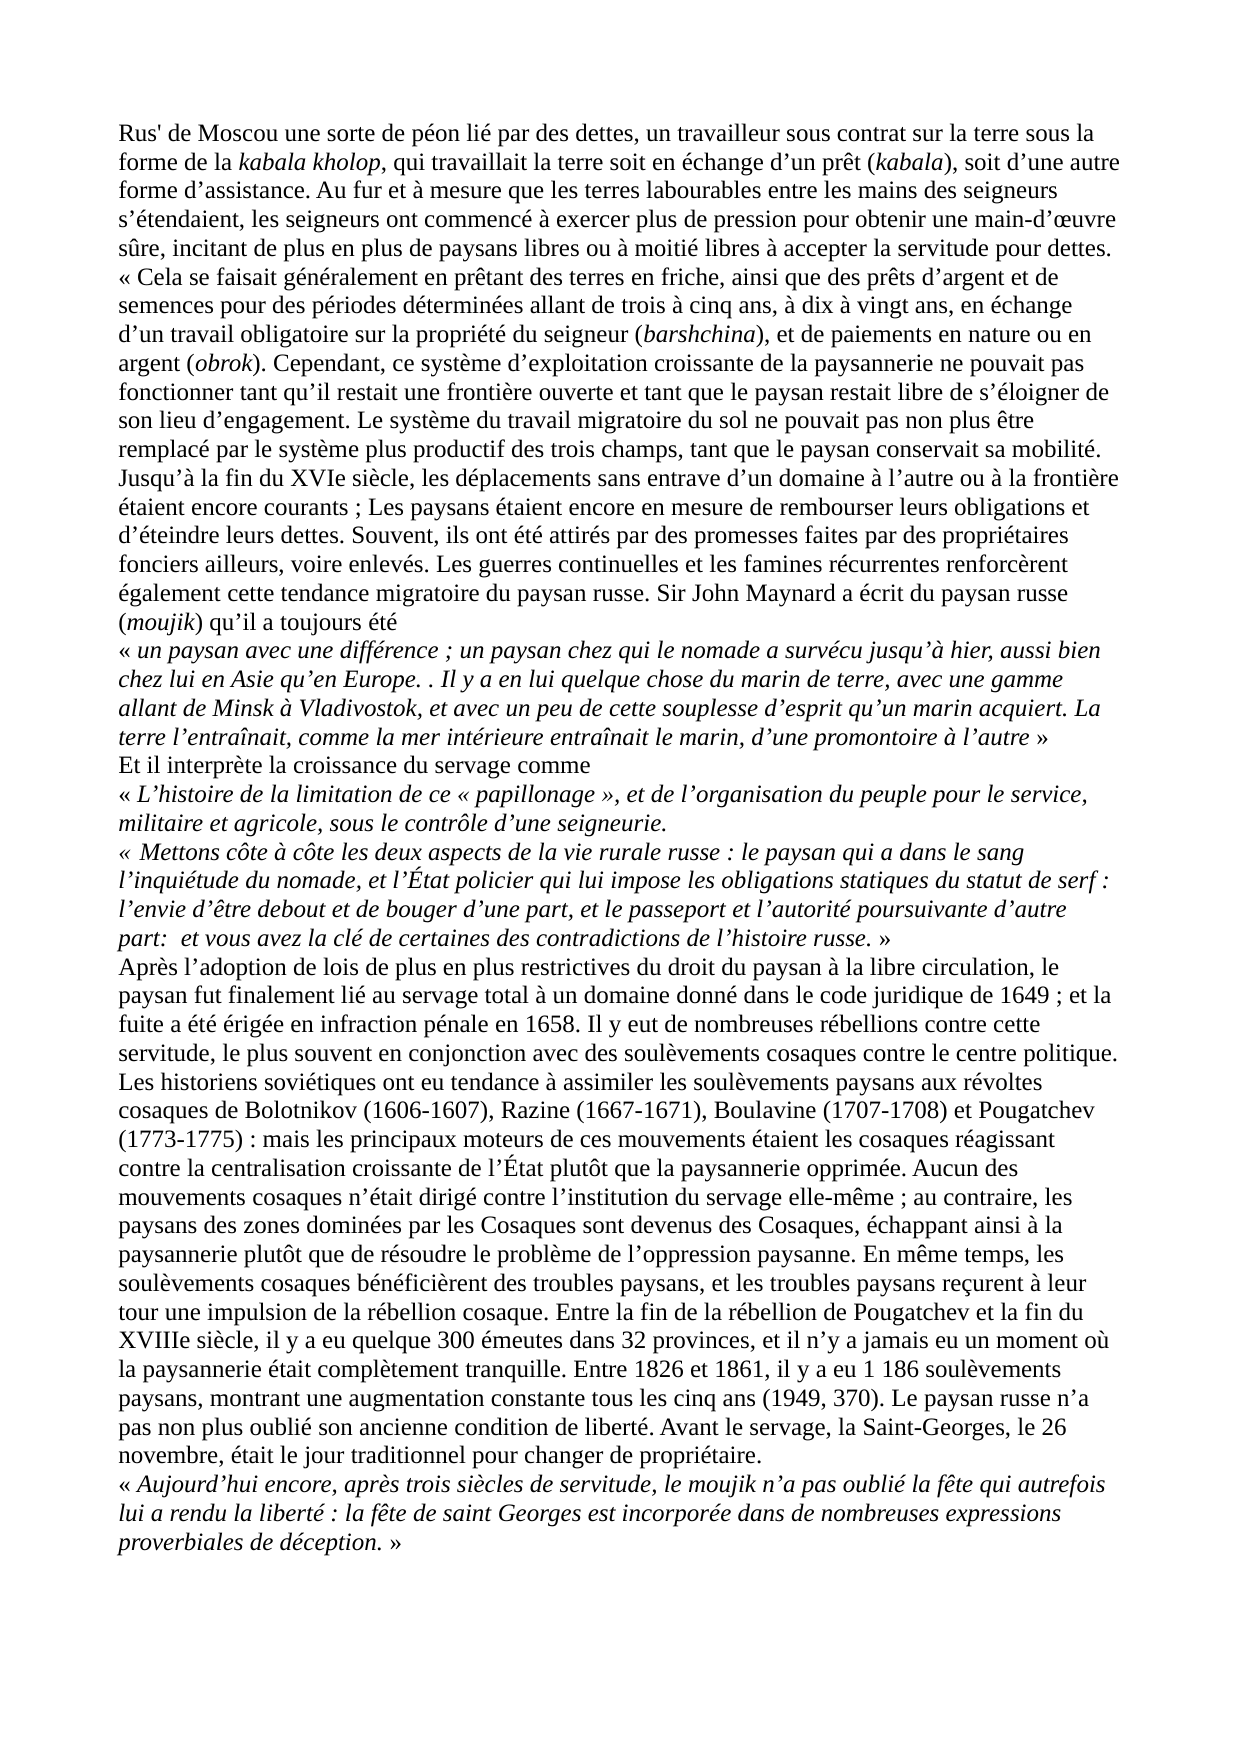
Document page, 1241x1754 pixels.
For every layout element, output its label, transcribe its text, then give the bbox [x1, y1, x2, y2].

text Et il interprète la croissance du servage comme [118, 751, 1122, 779]
text Rus' de Moscou une sorte de péon lié par des dettes, un travailleur sous contrat sur la terre sous la forme de la kabala kholop, qui travaillait la terre soit en échange d’un prêt (kabala), soit d’une autre forme d’assistance. Au fur et à mesure que les terres labourables entre les mains des seigneurs s’étendaient, les seigneurs ont commencé à exercer plus de pression pour obtenir une main-d’œuvre sûre, incitant de plus en plus de paysans libres ou à moitié libres à accepter la servitude pour dettes. « Cela se faisait généralement en prêtant des terres en friche, ainsi que des prêts d’argent et de semences pour des périodes déterminées allant de trois à cinq ans, à dix à vingt ans, en échange d’un travail obligatoire sur la propriété du seigneur (barshchina), et de paiements en nature ou en argent (obrok). Cependant, ce système d’exploitation croissante de la paysannerie ne pouvait pas fonctionner tant qu’il restait une frontière ouverte et tant que le paysan restait libre de s’éloigner de son lieu d’engagement. Le système du travail migratoire du sol ne pouvait pas non plus être remplacé par le système plus productif des trois champs, tant que le paysan conservait sa mobilité. Jusqu’à la fin du XVIe siècle, les déplacements sans entrave d’un domaine à l’autre ou à la frontière étaient encore courants ; Les paysans étaient encore en mesure de rembourser leurs obligations et d’éteindre leurs dettes. Souvent, ils ont été attirés par des promesses faites par des propriétaires fonciers ailleurs, voire enlevés. Les guerres continuelles et les famines récurrentes renforcèrent également cette tendance migratoire du paysan russe. Sir John Maynard a écrit du paysan russe (moujik) qu’il a toujours été [118, 118, 1122, 636]
text « L’histoire de la limitation de ce « papillonage », et de l’organisation du peuple pour le service, militaire et agricole, sous le contrôle d’une seigneurie. [118, 779, 1122, 837]
text « un paysan avec une différence ; un paysan chez qui le nomade a survécu jusqu’à hier, aussi bien chez lui en Asie qu’en Europe. . Il y a en lui quelque chose du marin de terre, avec une gamme allant de Minsk à Vladivostok, et avec un peu de cette souplesse d’esprit qu’un marin acquiert. La terre l’entraînait, comme la mer intérieure entraînait le marin, d’une promontoire à l’autre » [118, 636, 1122, 751]
text « Mettons côte à côte les deux aspects de la vie rurale russe : le paysan qui a dans le sang l’inquiétude du nomade, et l’État policier qui lui impose les obligations statiques du statut de serf : l’envie d’être debout et de bouger d’une part, et le passeport et l’autorité poursuivante d’autre part: et vous avez la clé de certaines des contradictions de l’histoire russe. » [118, 837, 1122, 952]
text « Aujourd’hui encore, après trois siècles de servitude, le moujik n’a pas oublié la fête qui autrefois lui a rendu la liberté : la fête de saint Georges est incorporée dans de nombreuses expressions proverbiales de déception. » [118, 1469, 1122, 1556]
text Après l’adoption de lois de plus en plus restrictives du droit du paysan à la libre circulation, le paysan fut finalement lié au servage total à un domaine donné dans le code juridique de 1649 ; et la fuite a été érigée en infraction pénale en 1658. Il y eut de nombreuses rébellions contre cette servitude, le plus souvent en conjonction avec des soulèvements cosaques contre le centre politique. Les historiens soviétiques ont eu tendance à assimiler les soulèvements paysans aux révoltes cosaques de Bolotnikov (1606-1607), Razine (1667-1671), Boulavine (1707-1708) et Pougatchev (1773-1775) : mais les principaux moteurs de ces mouvements étaient les cosaques réagissant contre la centralisation croissante de l’État plutôt que la paysannerie opprimée. Aucun des mouvements cosaques n’était dirigé contre l’institution du servage elle-même ; au contraire, les paysans des zones dominées par les Cosaques sont devenus des Cosaques, échappant ainsi à la paysannerie plutôt que de résoudre le problème de l’oppression paysanne. En même temps, les soulèvements cosaques bénéficièrent des troubles paysans, et les troubles paysans reçurent à leur tour une impulsion de la rébellion cosaque. Entre la fin de la rébellion de Pougatchev et la fin du XVIIIe siècle, il y a eu quelque 300 émeutes dans 32 provinces, et il n’y a jamais eu un moment où la paysannerie était complètement tranquille. Entre 1826 et 1861, il y a eu 1 186 soulèvements paysans, montrant une augmentation constante tous les cinq ans (1949, 370). Le paysan russe n’a pas non plus oublié son ancienne condition de liberté. Avant le servage, la Saint-Georges, le 26 novembre, était le jour traditionnel pour changer de propriétaire. [118, 952, 1122, 1469]
